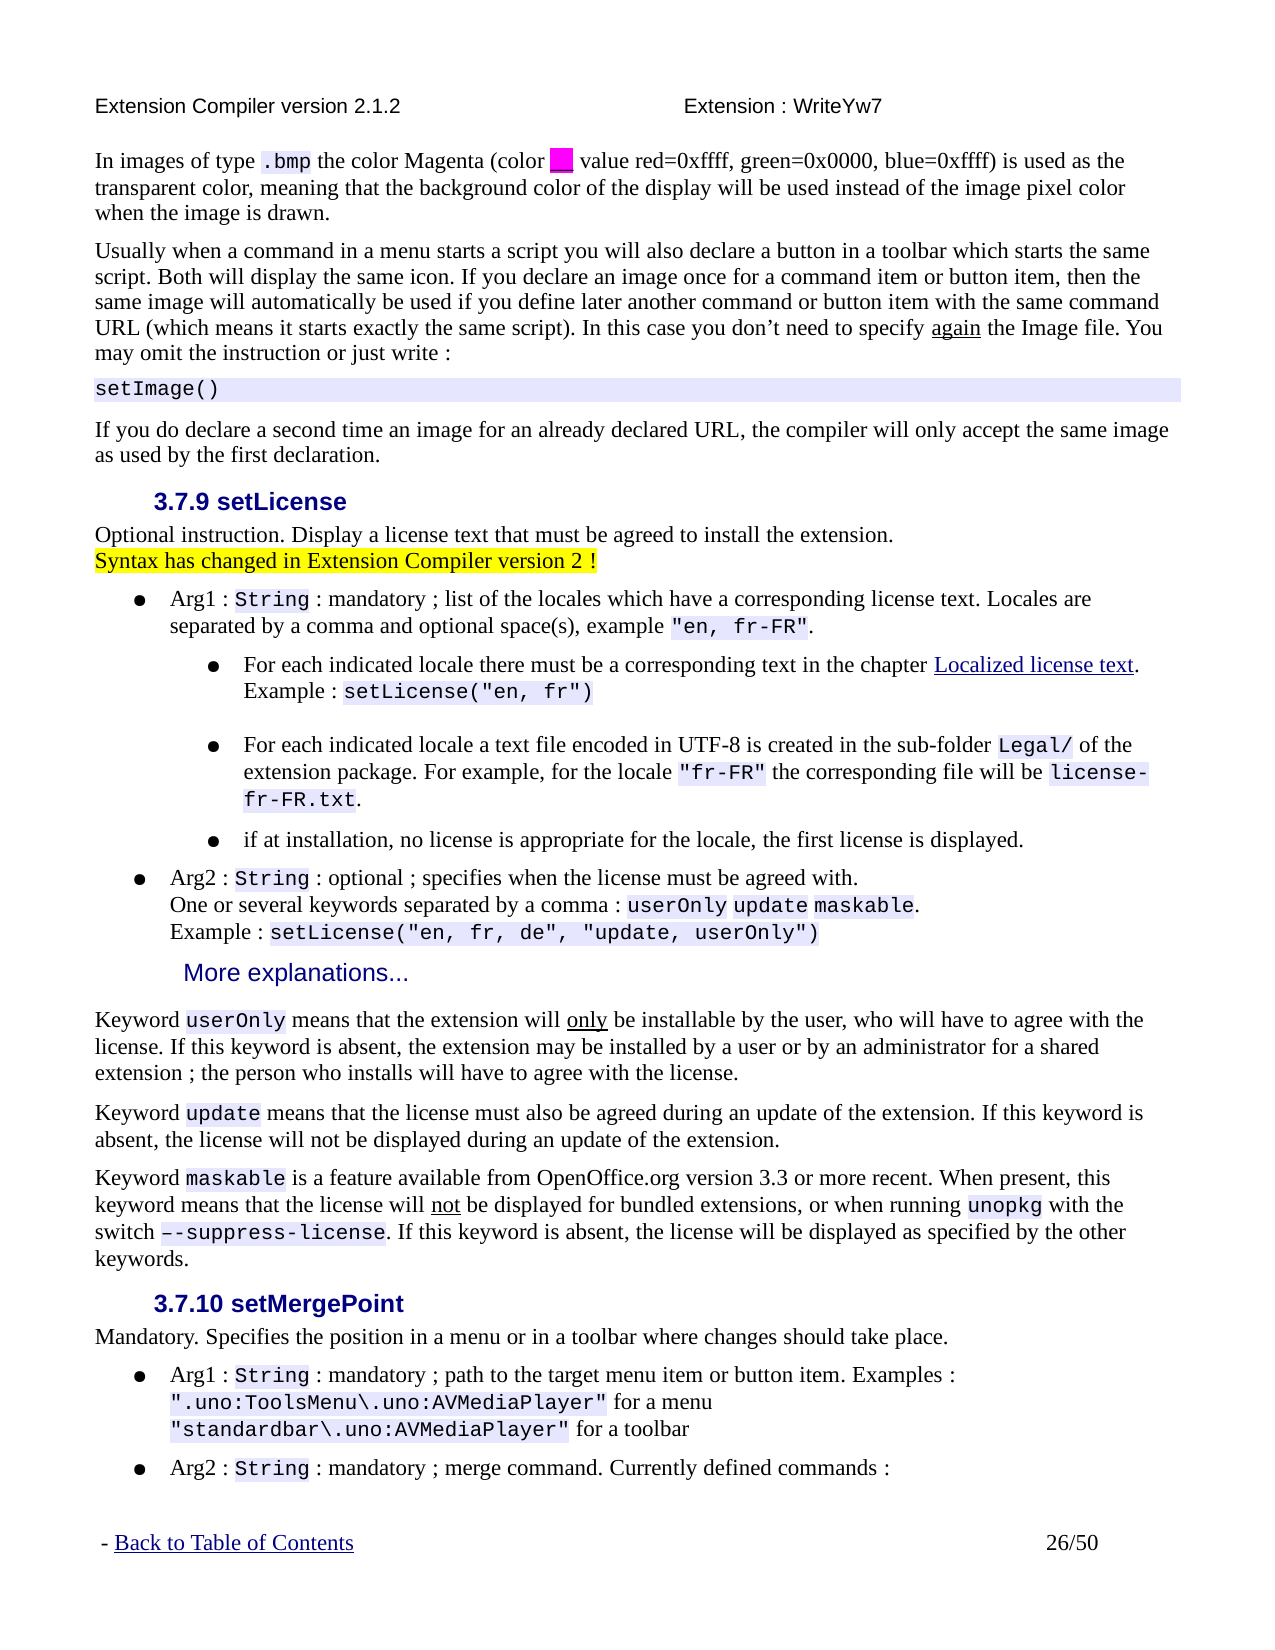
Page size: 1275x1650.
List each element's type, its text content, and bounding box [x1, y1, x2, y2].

list Arg1 : String : mandatory ; list of the locales which have a corresponding license text. Locales are separated by a comma and optional space(s), example "en, fr-FR". [132, 586, 1181, 640]
list For each indicated locale there must be a corresponding text in the chapter Localized license text. Example : setLicense("en, fr") [206, 652, 1181, 705]
text Keyword userOnly means that the extension will only be installable by the user, who will have to agree with the license. If this keyword is absent, the extension may be installed by a user or by an administrator for a shared extension ; the person who installs will have to agree with the license. [94, 1007, 1181, 1085]
subtitle More explanations... [183, 959, 1181, 987]
list Arg2 : String : optional ; specifies when the license must be agreed with. One or several keywords separated by a comma : userOnly update maskable. Example : setLicense("en, fr, de", "update, userOnly") [132, 865, 1181, 946]
list For each indicated locale a text file encoded in UTF-8 is created in the sub-folder Legal/ of the extension package. For example, for the locale "fr-FR" the corresponding file will be license-fr-FR.txt. [206, 732, 1181, 813]
text If you do declare a second time an image for an already declared URL, the compiler will only accept the same image as used by the first declaration. [94, 417, 1181, 468]
subtitle setMergePoint [153, 1290, 1181, 1318]
text setImage() [94, 378, 1181, 402]
list Arg1 : String : mandatory ; path to the target menu item or button item. Examples : ".uno:ToolsMenu\.uno:AVMediaPlayer" for a menu "standardbar\.uno:AVMediaPlayer" for a toolbar [132, 1362, 1181, 1443]
text Mandatory. Specifies the position in a menu or in a toolbar where changes should take place. [94, 1324, 1181, 1349]
text Keyword maskable is a feature available from OpenOffice.org version 3.3 or more recent. When present, this keyword means that the license will not be displayed for bundled extensions, or when running unopkg with the switch –-suppress-license. If this keyword is absent, the license will be displayed as specified by the other keywords. [94, 1165, 1181, 1271]
list if at installation, no license is appropriate for the locale, the first license is displayed. [206, 827, 1181, 853]
text In images of type .bmp the color Magenta (color __ value red=0xffff, green=0x0000, blue=0xffff) is used as the transparent color, meaning that the background color of the display will be used instead of the image pixel color when the image is drawn. [94, 147, 1181, 226]
text Keyword update means that the license must also be agreed during an update of the extension. If this keyword is absent, the license will not be displayed during an update of the extension. [94, 1100, 1181, 1152]
list Arg2 : String : mandatory ; merge command. Currently defined commands : [132, 1455, 1181, 1482]
text Optional instruction. Display a license text that must be agreed to install the extension. Syntax has changed in Extension Compiler version 2 ! [94, 522, 1181, 573]
text Usually when a command in a menu starts a script you will also declare a button in a toolbar which starts the same script. Both will display the same icon. If you declare an image once for a command item or button item, then the same image will automatically be used if you define later another command or button item with the same command URL (which means it starts exactly the same script). In this case you don’t need to specify again the Image file. You may omit the instruction or just write : [94, 238, 1181, 366]
subtitle setLicense [153, 488, 1181, 516]
